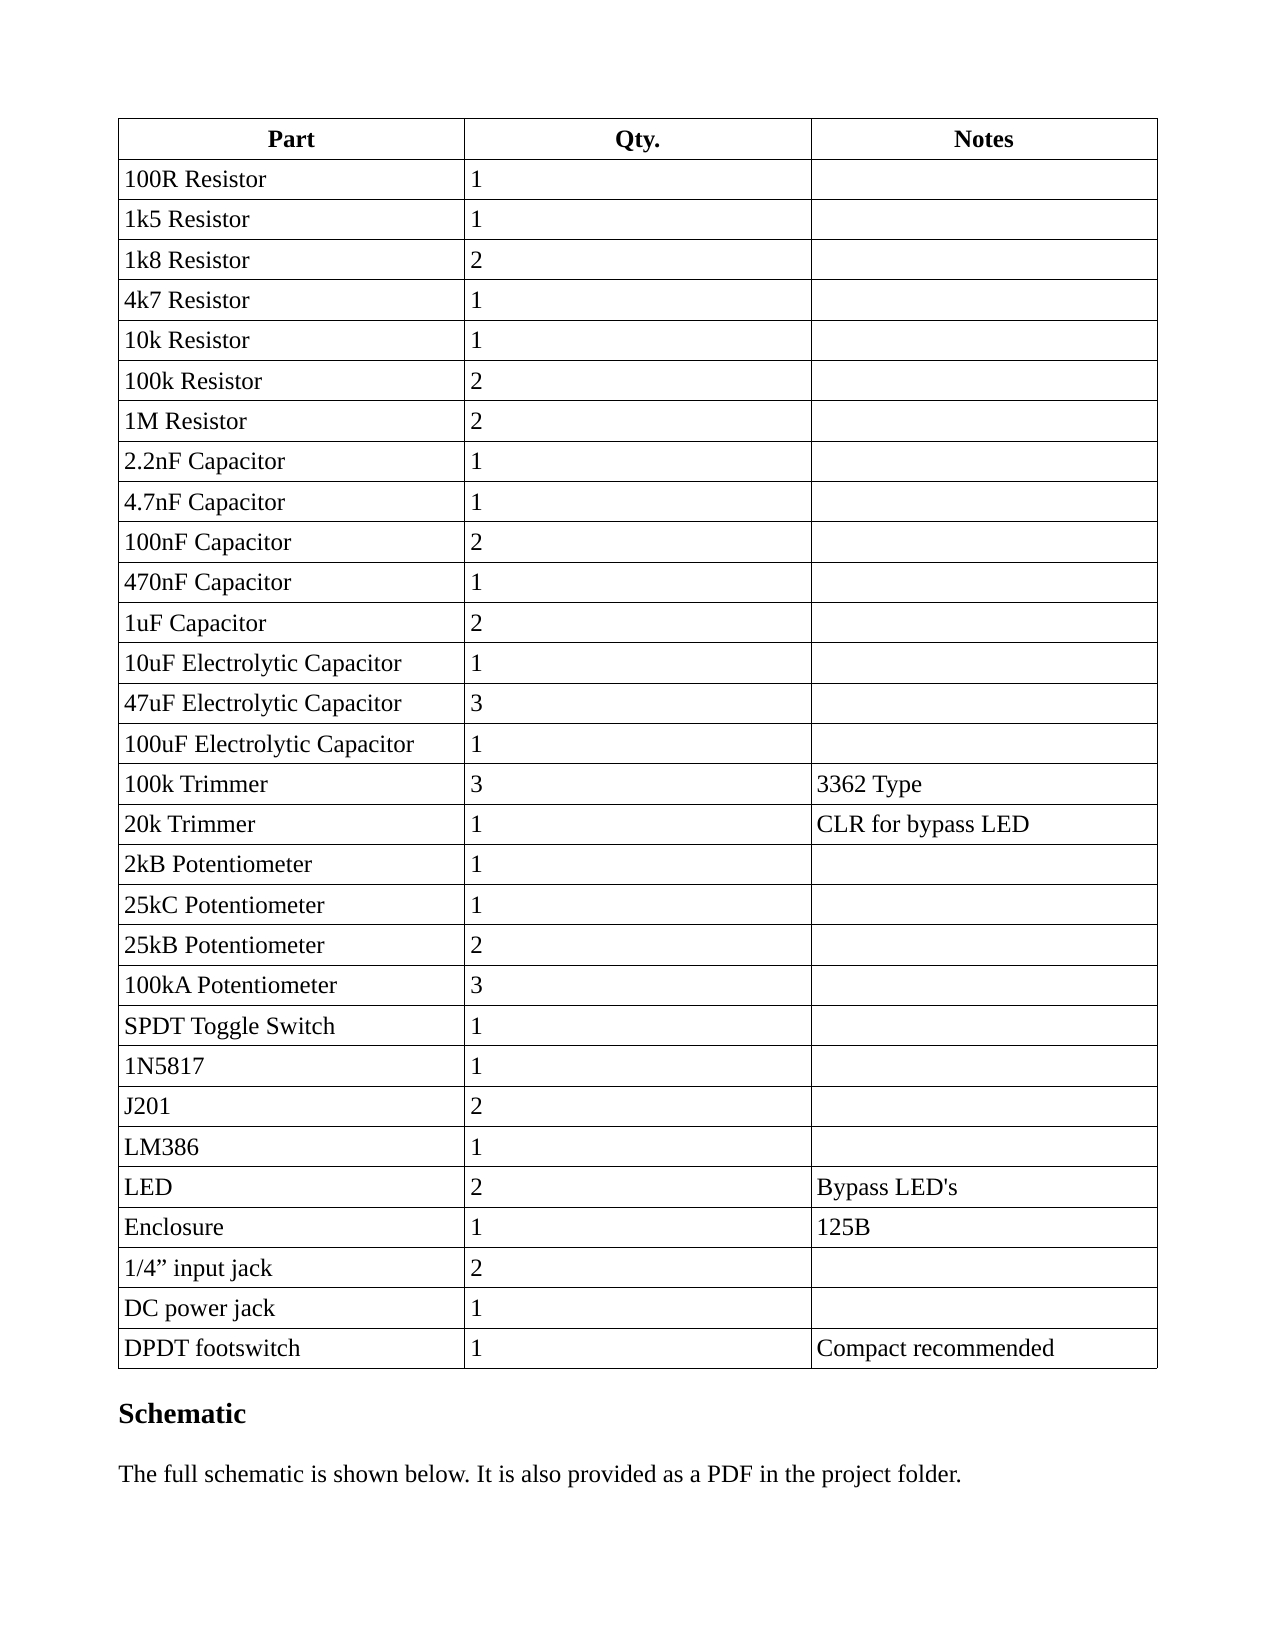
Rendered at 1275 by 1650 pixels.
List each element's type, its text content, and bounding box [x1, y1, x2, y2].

table_cell 1 [465, 160, 811, 199]
table_cell Enclosure [119, 1208, 464, 1247]
table_cell 1uF Capacitor [119, 603, 464, 642]
table_cell [812, 401, 1157, 441]
table_cell 2 [465, 240, 811, 279]
table_cell [812, 1006, 1157, 1045]
table_cell 4k7 Resistor [119, 280, 464, 320]
table_cell 100k Trimmer [119, 764, 464, 803]
table_cell 4.7nF Capacitor [119, 482, 464, 521]
table_header Qty. [465, 119, 811, 158]
table_cell 1 [465, 321, 811, 360]
table_cell [812, 200, 1157, 239]
table_cell [812, 563, 1157, 602]
table_cell 125B [812, 1208, 1157, 1247]
table_cell 3362 Type [812, 764, 1157, 803]
table_cell [812, 482, 1157, 521]
table_cell [812, 925, 1157, 965]
table_cell 1 [465, 1208, 811, 1247]
table_cell 1 [465, 200, 811, 239]
table_cell [812, 442, 1157, 481]
table_cell 1 [465, 563, 811, 602]
table_cell 1 [465, 1329, 811, 1368]
table_cell 1 [465, 845, 811, 884]
table_cell 100nF Capacitor [119, 522, 464, 562]
text Schematic [118, 1397, 1157, 1430]
table_cell 1N5817 [119, 1046, 464, 1086]
table_cell LM386 [119, 1127, 464, 1166]
table_cell SPDT Toggle Switch [119, 1006, 464, 1045]
table_cell [812, 240, 1157, 279]
table_cell 2.2nF Capacitor [119, 442, 464, 481]
table_cell [812, 724, 1157, 763]
table_cell 1 [465, 280, 811, 320]
table_cell [812, 684, 1157, 723]
table_cell 1 [465, 442, 811, 481]
table_cell [812, 885, 1157, 924]
table_cell 1 [465, 1006, 811, 1045]
table_cell 1 [465, 805, 811, 844]
table_header Notes [812, 119, 1157, 158]
table_cell CLR for bypass LED [812, 805, 1157, 844]
table_cell 3 [465, 764, 811, 803]
table_cell [812, 1127, 1157, 1166]
table_cell 1M Resistor [119, 401, 464, 441]
table_cell [812, 1248, 1157, 1287]
table_cell Compact recommended [812, 1329, 1157, 1368]
table_cell LED [119, 1167, 464, 1207]
table_cell 2 [465, 522, 811, 562]
table_cell Bypass LED's [812, 1167, 1157, 1207]
table_cell 3 [465, 684, 811, 723]
table_cell [812, 845, 1157, 884]
table_cell 2 [465, 925, 811, 965]
table_cell 1k8 Resistor [119, 240, 464, 279]
table_cell 100R Resistor [119, 160, 464, 199]
table_cell 25kB Potentiometer [119, 925, 464, 965]
table_cell 1 [465, 724, 811, 763]
table_cell 470nF Capacitor [119, 563, 464, 602]
table_cell [812, 966, 1157, 1005]
table_cell [812, 603, 1157, 642]
table_cell [812, 160, 1157, 199]
table_cell [812, 1046, 1157, 1086]
table_cell 47uF Electrolytic Capacitor [119, 684, 464, 723]
table_cell DC power jack [119, 1288, 464, 1327]
table_cell DPDT footswitch [119, 1329, 464, 1368]
table_cell 1 [465, 1127, 811, 1166]
table_cell 1 [465, 643, 811, 682]
table_cell 2 [465, 1087, 811, 1126]
table_cell 100k Resistor [119, 361, 464, 400]
table_header Part [119, 119, 464, 158]
table_cell [812, 643, 1157, 682]
table_cell 100kA Potentiometer [119, 966, 464, 1005]
table_cell 10uF Electrolytic Capacitor [119, 643, 464, 682]
table_cell 1 [465, 885, 811, 924]
table_cell 20k Trimmer [119, 805, 464, 844]
table_cell 2kB Potentiometer [119, 845, 464, 884]
table_cell 100uF Electrolytic Capacitor [119, 724, 464, 763]
table_cell [812, 361, 1157, 400]
table_cell 10k Resistor [119, 321, 464, 360]
table_cell [812, 522, 1157, 562]
table_cell 1/4” input jack [119, 1248, 464, 1287]
table_cell [812, 1288, 1157, 1327]
table_cell 2 [465, 603, 811, 642]
table_cell 2 [465, 1248, 811, 1287]
table_cell 3 [465, 966, 811, 1005]
text The full schematic is shown below. It is also provided as a PDF in the project folder. [118, 1459, 1157, 1488]
table_cell 1k5 Resistor [119, 200, 464, 239]
table_cell J201 [119, 1087, 464, 1126]
table_cell 25kC Potentiometer [119, 885, 464, 924]
table_cell [812, 321, 1157, 360]
table_cell 1 [465, 1288, 811, 1327]
table_cell [812, 280, 1157, 320]
table_cell 2 [465, 1167, 811, 1207]
table_cell 1 [465, 482, 811, 521]
table_cell 2 [465, 401, 811, 441]
table_cell [812, 1087, 1157, 1126]
table_cell 1 [465, 1046, 811, 1086]
table_cell 2 [465, 361, 811, 400]
